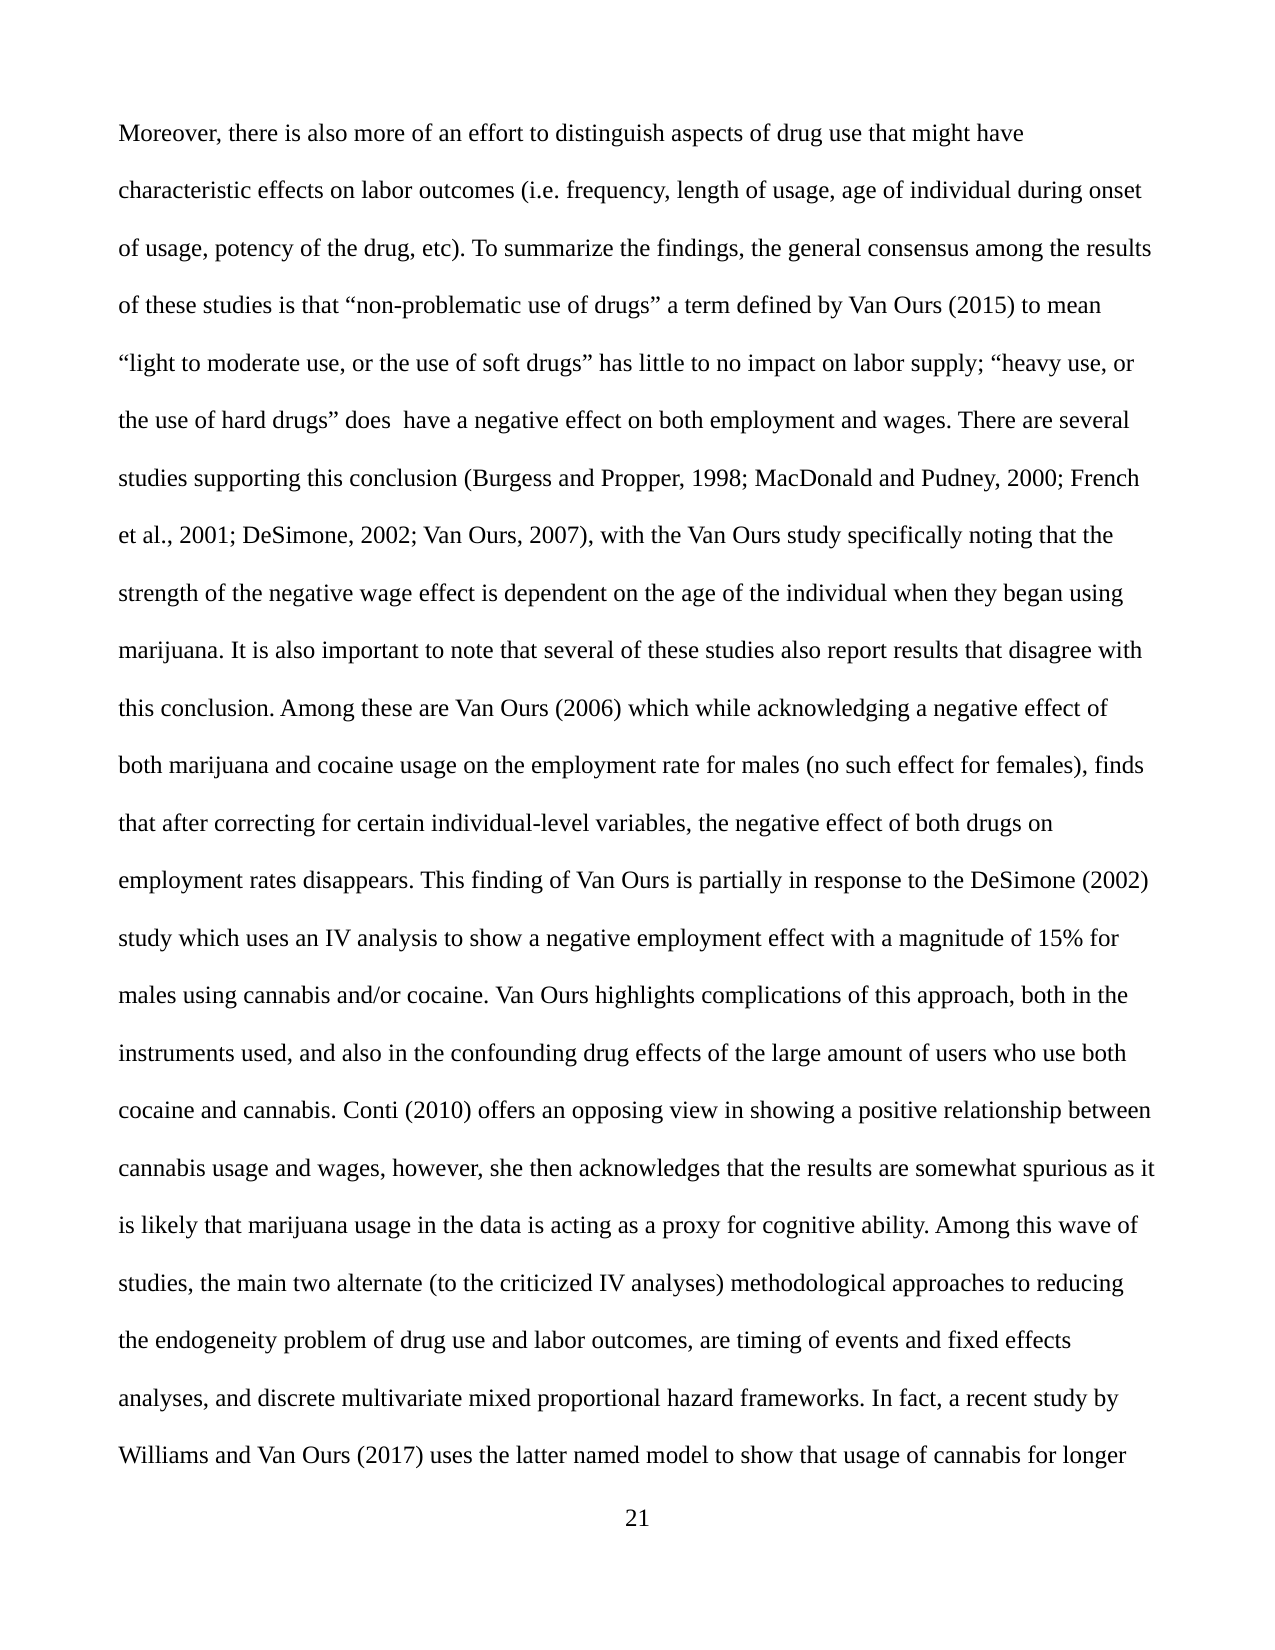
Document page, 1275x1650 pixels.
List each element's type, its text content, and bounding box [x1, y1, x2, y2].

text Moreover, there is also more of an effort to distinguish aspects of drug use that might have characteristic effects on labor outcomes (i.e. frequency, length of usage, age of individual during onset of usage, potency of the drug, etc). To summarize the findings, the general consensus among the results of these studies is that “non-problematic use of drugs” a term defined by Van Ours (2015) to mean “light to moderate use, or the use of soft drugs” has little to no impact on labor supply; “heavy use, or the use of hard drugs” does have a negative effect on both employment and wages. There are several studies supporting this conclusion (Burgess and Propper, 1998; MacDonald and Pudney, 2000; French et al., 2001; DeSimone, 2002; Van Ours, 2007), with the Van Ours study specifically noting that the strength of the negative wage effect is dependent on the age of the individual when they began using marijuana. It is also important to note that several of these studies also report results that disagree with this conclusion. Among these are Van Ours (2006) which while acknowledging a negative effect of both marijuana and cocaine usage on the employment rate for males (no such effect for females), finds that after correcting for certain individual-level variables, the negative effect of both drugs on employment rates disappears. This finding of Van Ours is partially in response to the DeSimone (2002) study which uses an IV analysis to show a negative employment effect with a magnitude of 15% for males using cannabis and/or cocaine. Van Ours highlights complications of this approach, both in the instruments used, and also in the confounding drug effects of the large amount of users who use both cocaine and cannabis. Conti (2010) offers an opposing view in showing a positive relationship between cannabis usage and wages, however, she then acknowledges that the results are somewhat spurious as it is likely that marijuana usage in the data is acting as a proxy for cognitive ability. Among this wave of studies, the main two alternate (to the criticized IV analyses) methodological approaches to reducing the endogeneity problem of drug use and labor outcomes, are timing of events and fixed effects analyses, and discrete multivariate mixed proportional hazard frameworks. In fact, a recent study by Williams and Van Ours (2017) uses the latter named model to show that usage of cannabis for longer [118, 118, 1157, 1469]
